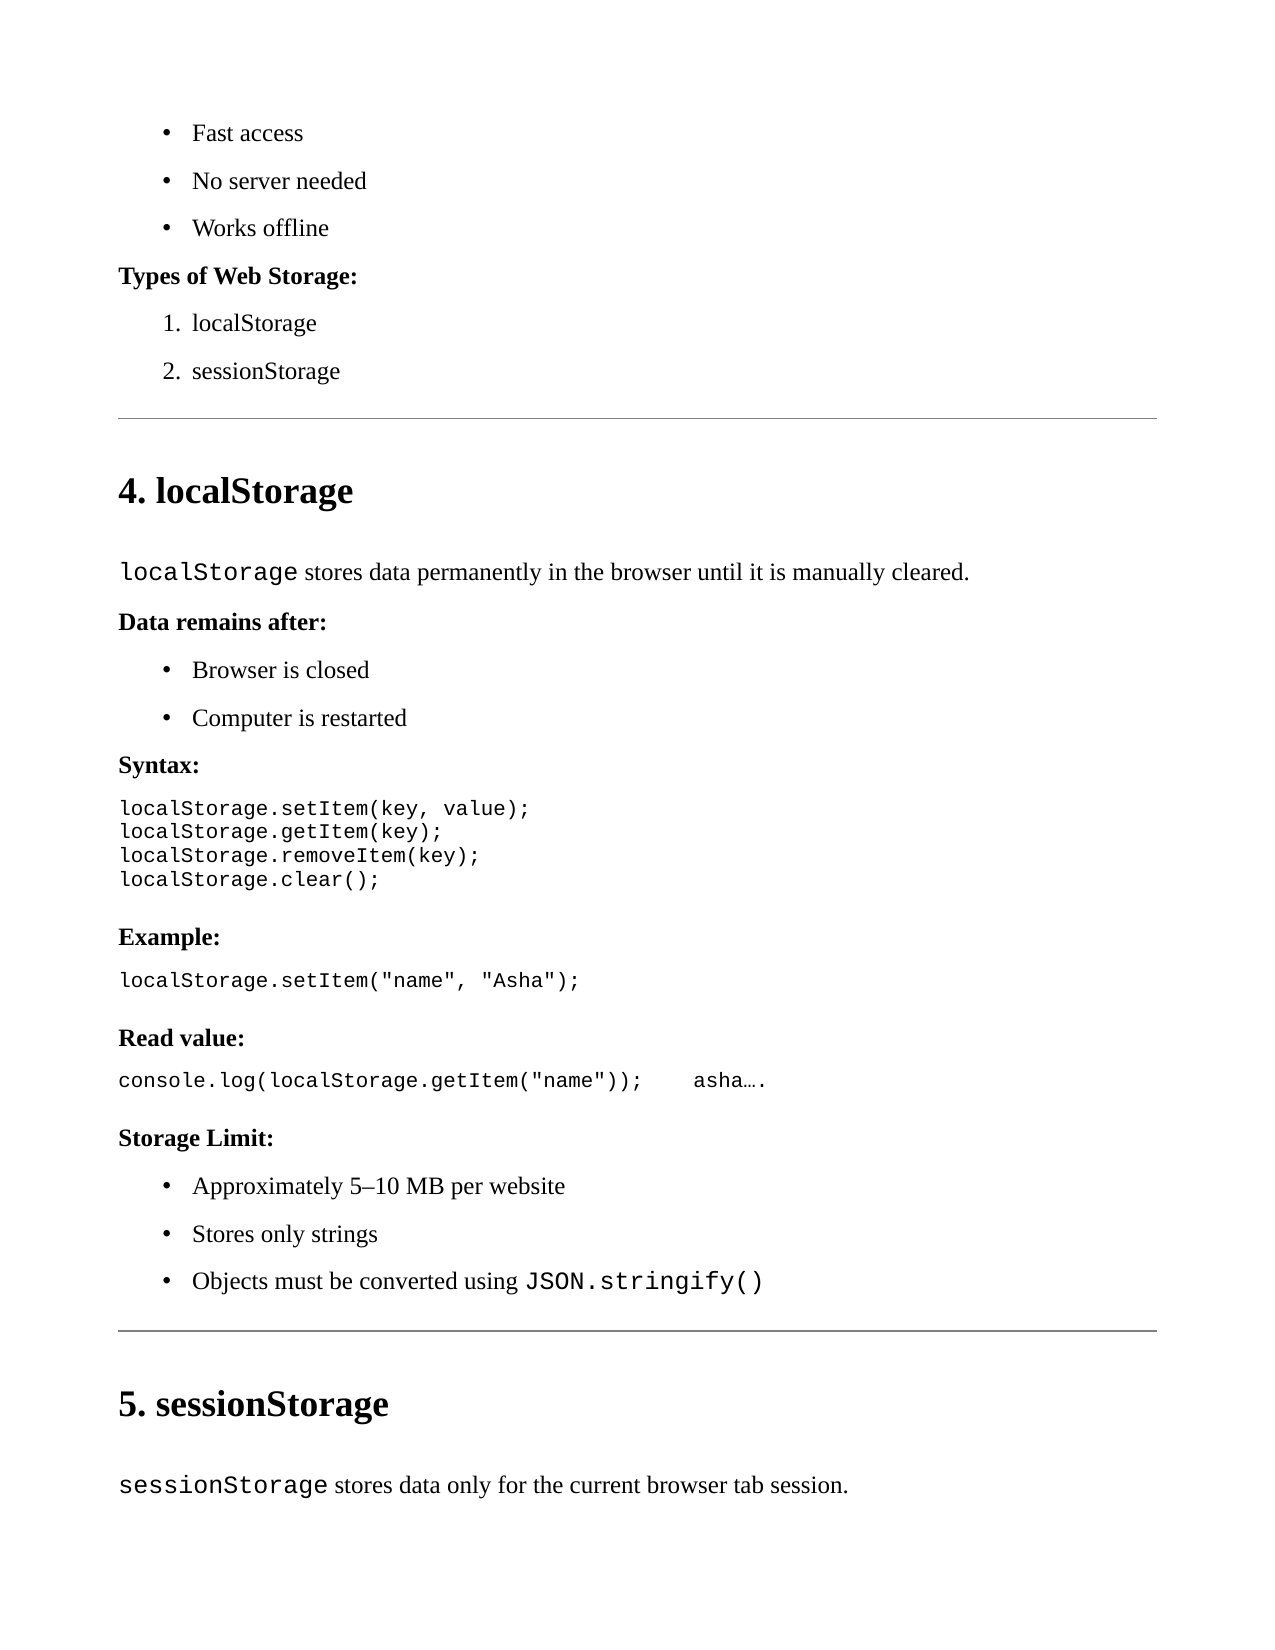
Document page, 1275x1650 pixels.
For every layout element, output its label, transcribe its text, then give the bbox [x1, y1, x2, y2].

list Stores only strings [162, 1219, 1157, 1247]
list sessionStorage [162, 356, 1157, 385]
list Browser is closed [162, 655, 1157, 684]
text console.log(localStorage.getItem("name")); asha…. [118, 1070, 1157, 1094]
text Example: [118, 922, 1157, 951]
text localStorage.getItem(key); [118, 822, 1157, 845]
list Computer is restarted [162, 703, 1157, 731]
text sessionStorage stores data only for the current browser tab session. [118, 1437, 1157, 1501]
text localStorage.removeItem(key); [118, 845, 1157, 869]
list No server needed [162, 166, 1157, 194]
text Data remains after: [118, 607, 1157, 636]
text localStorage stores data permanently in the browser until it is manually cleared. [118, 524, 1157, 588]
list Fast access [162, 118, 1157, 147]
list Works offline [162, 213, 1157, 242]
text localStorage.clear(); [118, 869, 1157, 892]
text localStorage.setItem(key, value); [118, 798, 1157, 822]
list localStorage [162, 308, 1157, 337]
subtitle 4. localStorage [118, 469, 1157, 512]
text Read value: [118, 1023, 1157, 1051]
list Objects must be converted using JSON.stringify() [162, 1266, 1157, 1297]
text Syntax: [118, 750, 1157, 779]
text localStorage.setItem("name", "Asha"); [118, 969, 1157, 993]
subtitle 5. sessionStorage [118, 1381, 1157, 1424]
list Approximately 5–10 MB per website [162, 1171, 1157, 1200]
text Types of Web Storage: [118, 261, 1157, 290]
text Storage Limit: [118, 1123, 1157, 1152]
